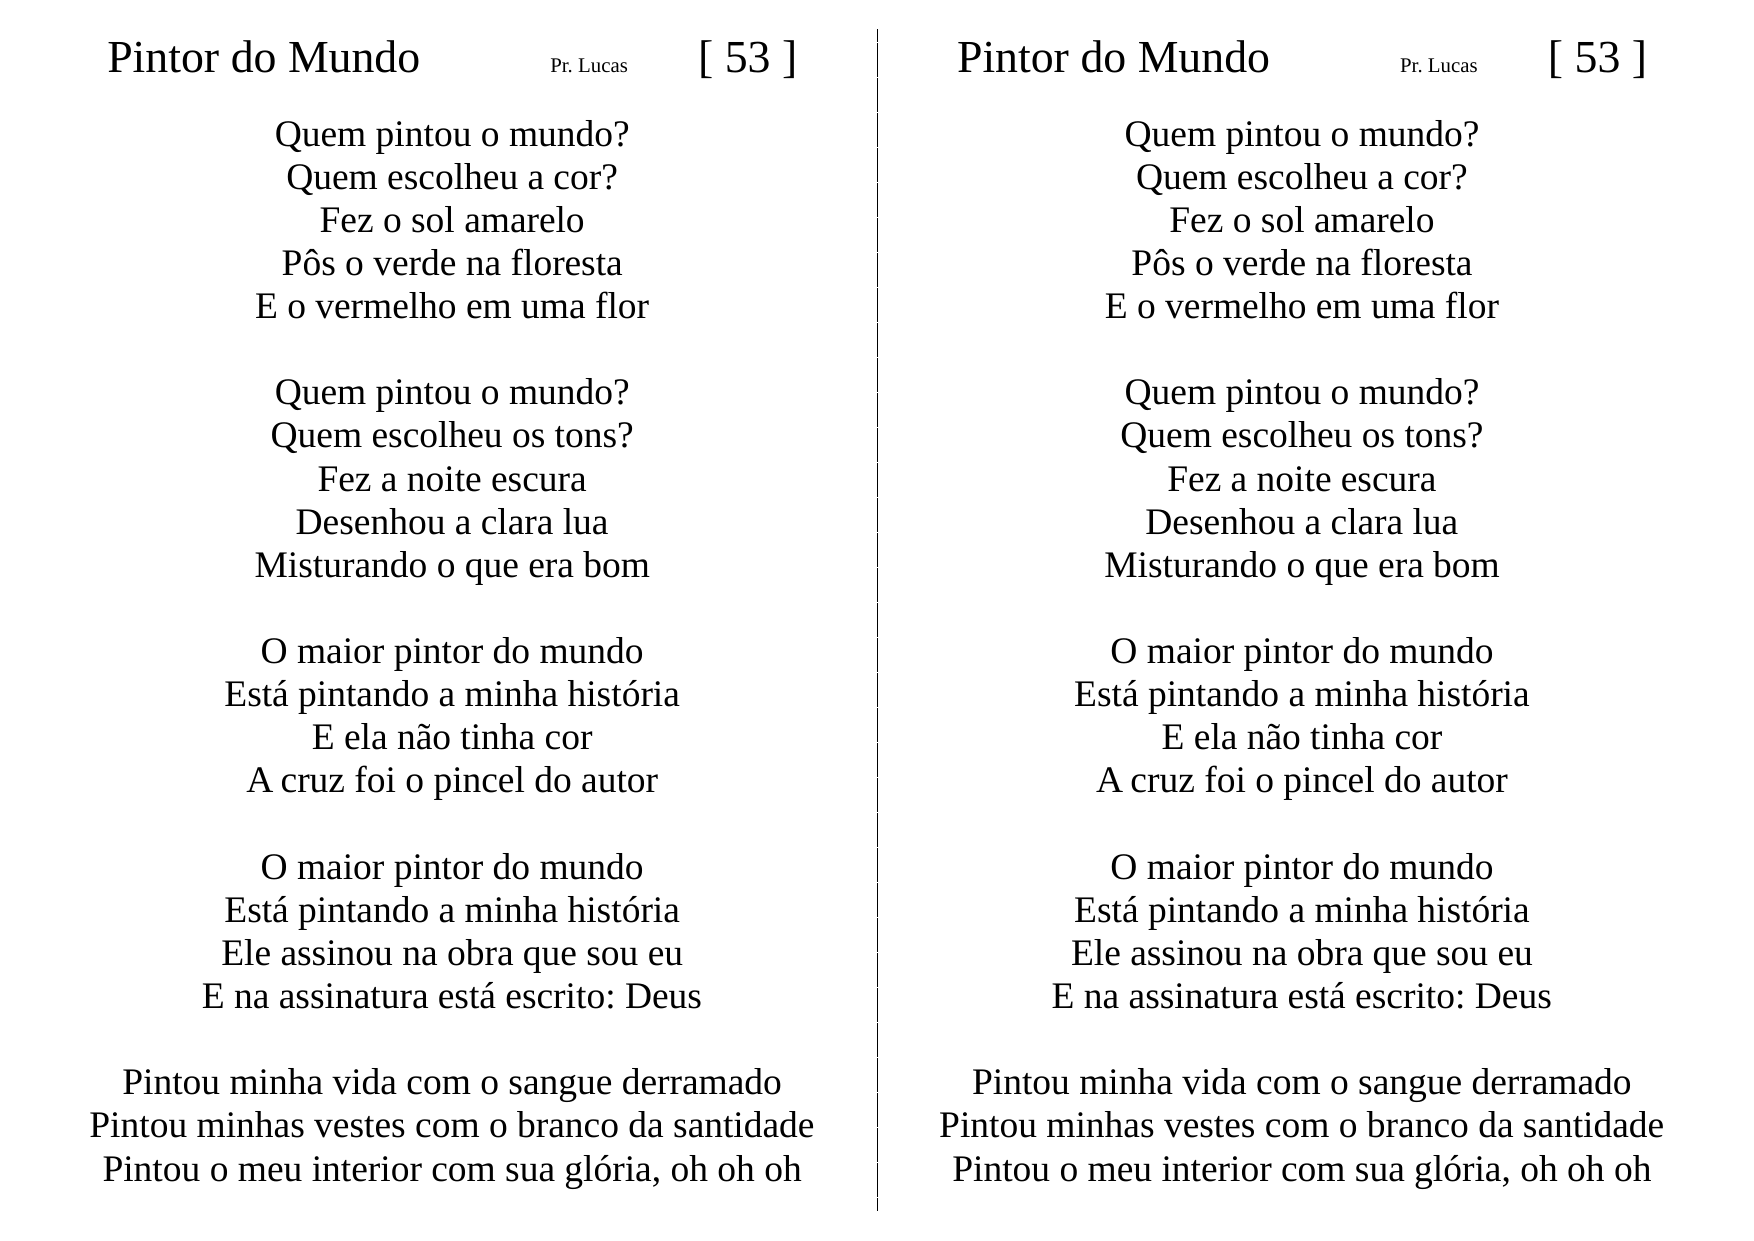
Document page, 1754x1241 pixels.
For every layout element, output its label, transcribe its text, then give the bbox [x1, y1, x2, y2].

text Pintou minha vida com o sangue derramado [29, 1060, 875, 1103]
text O maior pintor do mundo [29, 844, 875, 887]
text O maior pintor do mundo [29, 628, 875, 672]
text Quem escolheu os tons? [879, 413, 1724, 456]
text Pôs o verde na floresta [29, 240, 875, 283]
text A cruz foi o pincel do autor [879, 758, 1724, 801]
text Fez a noite escura [879, 456, 1724, 499]
text Pintor do Mundo Pr. Lucas [ 53 ] [879, 29, 1724, 82]
text E o vermelho em uma flor [879, 283, 1724, 327]
text Desenhou a clara lua [29, 499, 875, 542]
text Fez o sol amarelo [879, 197, 1724, 240]
text Fez o sol amarelo [29, 197, 875, 240]
text Pintou minhas vestes com o branco da santidade [879, 1103, 1724, 1146]
text Quem escolheu a cor? [879, 154, 1724, 197]
text A cruz foi o pincel do autor [29, 758, 875, 801]
text Está pintando a minha história [879, 672, 1724, 715]
text Desenhou a clara lua [879, 499, 1724, 542]
text Pôs o verde na floresta [879, 240, 1724, 283]
text E na assinatura está escrito: Deus [879, 973, 1724, 1017]
text Ele assinou na obra que sou eu [29, 930, 875, 973]
text E o vermelho em uma flor [29, 283, 875, 327]
text Pintou minhas vestes com o branco da santidade [29, 1103, 875, 1146]
text Pintou o meu interior com sua glória, oh oh oh [879, 1146, 1724, 1189]
text Pintor do Mundo Pr. Lucas [ 53 ] [29, 29, 875, 82]
text Está pintando a minha história [29, 672, 875, 715]
text Fez a noite escura [29, 456, 875, 499]
text Ele assinou na obra que sou eu [879, 930, 1724, 973]
text E ela não tinha cor [879, 715, 1724, 758]
text Quem escolheu os tons? [29, 413, 875, 456]
text Misturando o que era bom [29, 542, 875, 585]
text Quem pintou o mundo? [29, 111, 875, 154]
text Pintou minha vida com o sangue derramado [879, 1060, 1724, 1103]
text Está pintando a minha história [879, 887, 1724, 930]
text Misturando o que era bom [879, 542, 1724, 585]
text Quem pintou o mundo? [879, 111, 1724, 154]
text O maior pintor do mundo [879, 844, 1724, 887]
text E ela não tinha cor [29, 715, 875, 758]
text Quem pintou o mundo? [879, 370, 1724, 413]
text Quem pintou o mundo? [29, 370, 875, 413]
text Quem escolheu a cor? [29, 154, 875, 197]
text O maior pintor do mundo [879, 628, 1724, 672]
text Pintou o meu interior com sua glória, oh oh oh [29, 1146, 875, 1189]
text Está pintando a minha história [29, 887, 875, 930]
text E na assinatura está escrito: Deus [29, 973, 875, 1017]
